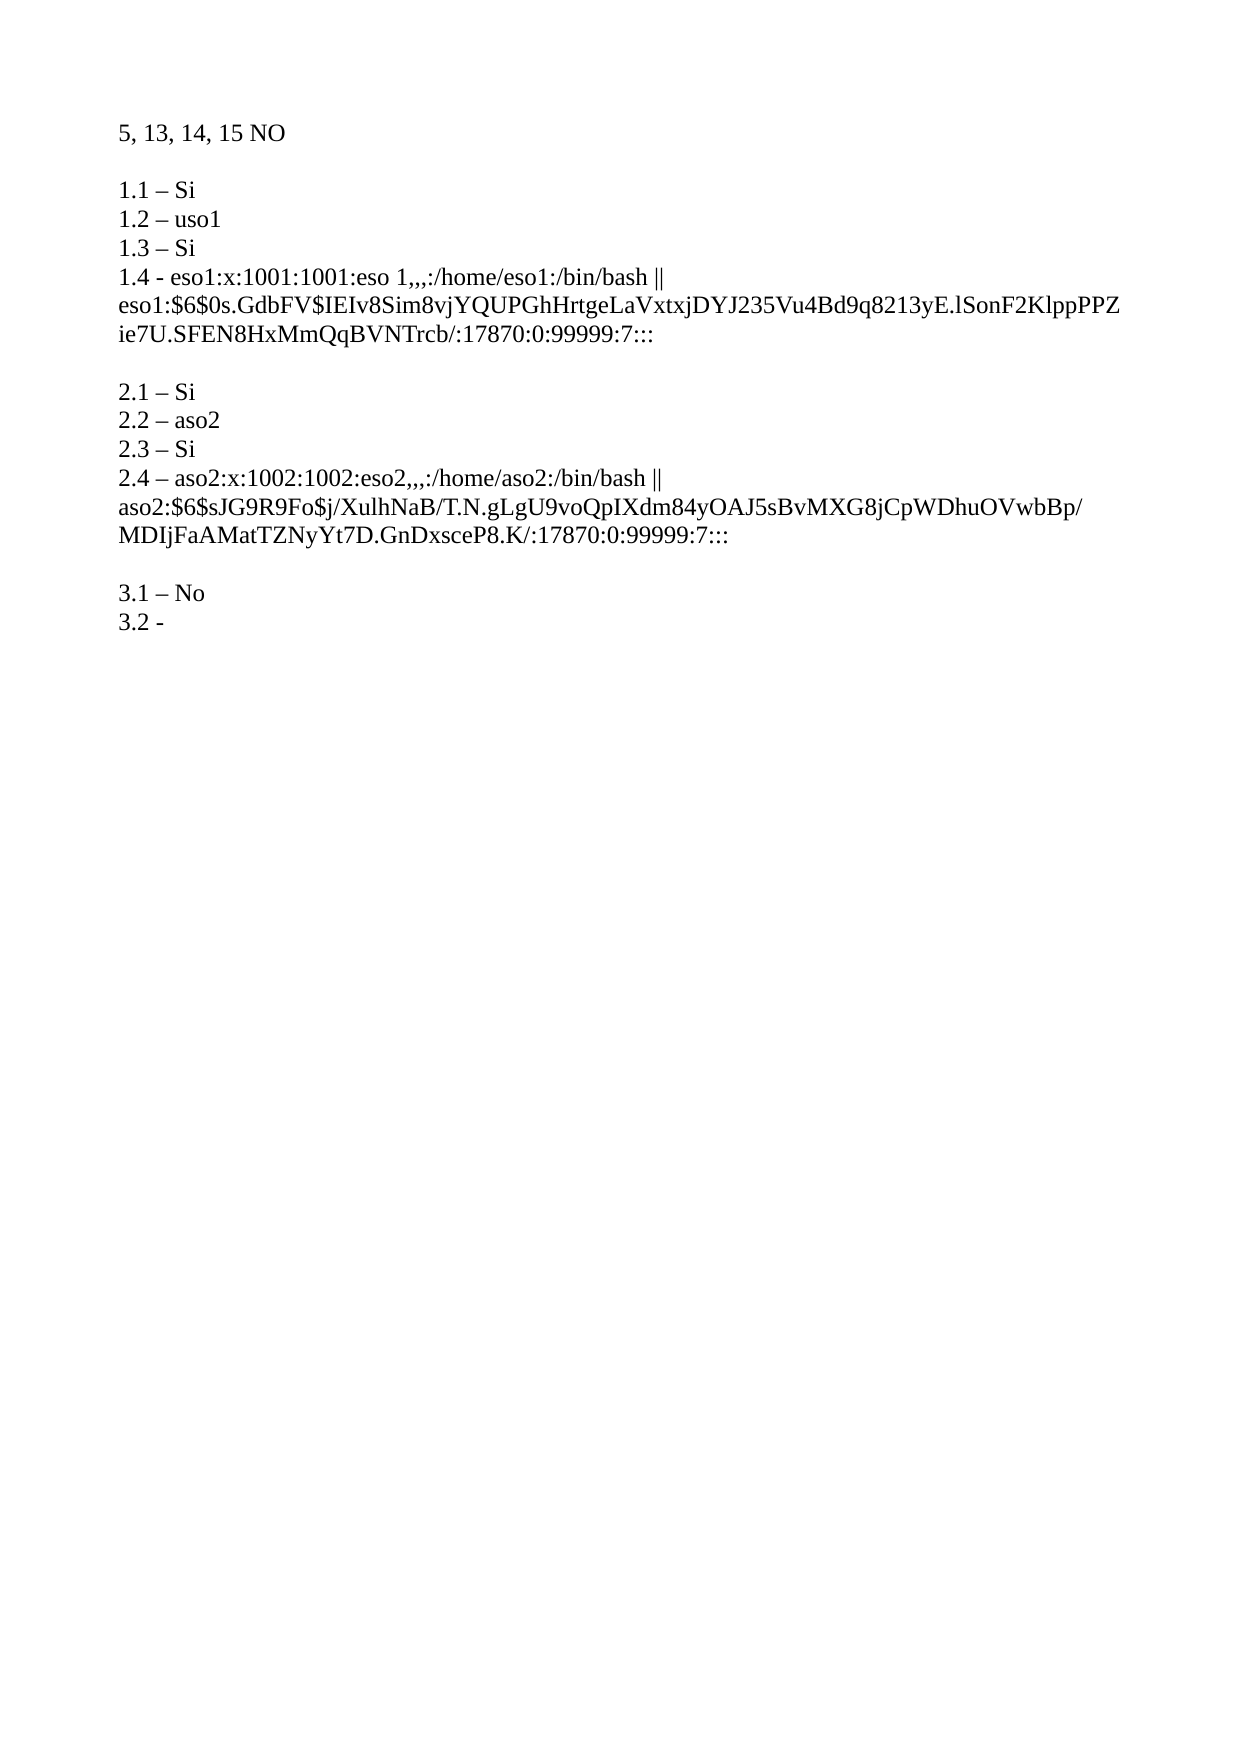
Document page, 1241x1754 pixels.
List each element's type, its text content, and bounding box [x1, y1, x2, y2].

text 5, 13, 14, 15 NO [118, 118, 1122, 147]
text 2.1 – Si [118, 377, 1122, 406]
text 3.1 – No [118, 578, 1122, 607]
text 1.3 – Si [118, 233, 1122, 262]
text 1.1 – Si [118, 176, 1122, 204]
text 1.2 – uso1 [118, 204, 1122, 233]
text 3.2 - [118, 607, 1122, 636]
text 2.3 – Si [118, 434, 1122, 463]
text 1.4 - eso1:x:1001:1001:eso 1,,,:/home/eso1:/bin/bash || eso1:$6$0s.GdbFV$IEIv8Sim8vjYQUPGhHrtgeLaVxtxjDYJ235Vu4Bd9q8213yE.lSonF2KlppPPZie7U.SFEN8HxMmQqBVNTrcb/:17870:0:99999:7::: [118, 262, 1122, 348]
text 2.4 – aso2:x:1002:1002:eso2,,,:/home/aso2:/bin/bash || aso2:$6$sJG9R9Fo$j/XulhNaB/T.N.gLgU9voQpIXdm84yOAJ5sBvMXG8jCpWDhuOVwbBp/MDIjFaAMatTZNyYt7D.GnDxsceP8.K/:17870:0:99999:7::: [118, 463, 1122, 549]
text 2.2 – aso2 [118, 406, 1122, 434]
